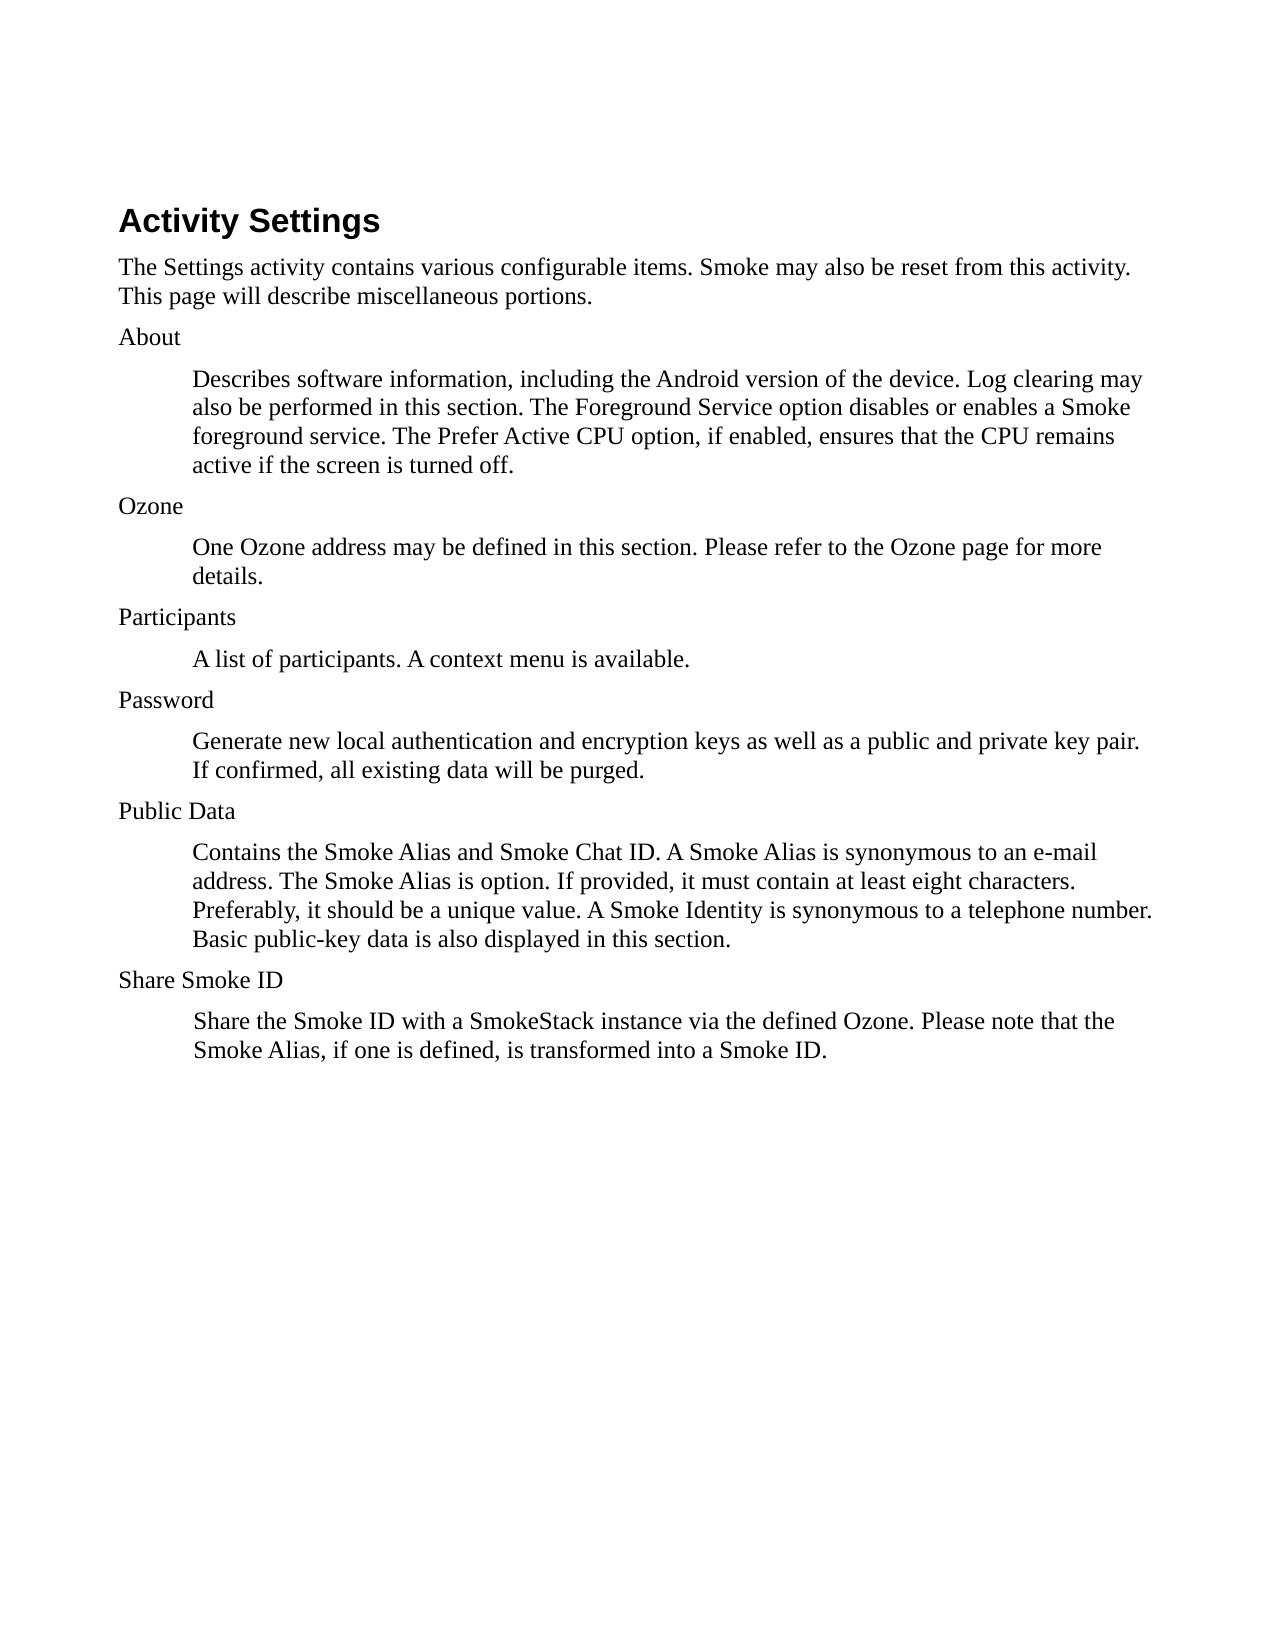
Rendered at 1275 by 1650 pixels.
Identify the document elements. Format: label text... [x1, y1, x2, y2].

text Generate new local authentication and encryption keys as well as a public and private key pair. If confirmed, all existing data will be purged. [192, 726, 1157, 784]
text About [118, 322, 1157, 351]
text Contains the Smoke Alias and Smoke Chat ID. A Smoke Alias is synonymous to an e-mail address. The Smoke Alias is option. If provided, it must contain at least eight characters. Preferably, it should be a unique value. A Smoke Identity is synonymous to a telephone number. Basic public-key data is also displayed in this section. [192, 837, 1157, 952]
text Password [118, 685, 1157, 714]
text A list of participants. A context menu is available. [192, 644, 1157, 672]
text Participants [118, 602, 1157, 631]
text Describes software information, including the Android version of the device. Log clearing may also be performed in this section. The Foreground Service option disables or enables a Smoke foreground service. The Prefer Active CPU option, if enabled, ensures that the CPU remains active if the screen is turned off. [192, 364, 1157, 479]
text The Settings activity contains various configurable items. Smoke may also be reset from this activity. This page will describe miscellaneous portions. [118, 252, 1157, 310]
text Share the Smoke ID with a SmokeStack instance via the defined Ozone. Please note that the Smoke Alias, if one is defined, is transformed into a Smoke ID. [193, 1006, 1157, 1064]
text Public Data [118, 796, 1157, 825]
text Share Smoke ID [118, 965, 1157, 994]
text Ozone [118, 491, 1157, 520]
subtitle Activity Settings [118, 201, 1157, 240]
text One Ozone address may be defined in this section. Please refer to the Ozone page for more details. [192, 532, 1157, 590]
